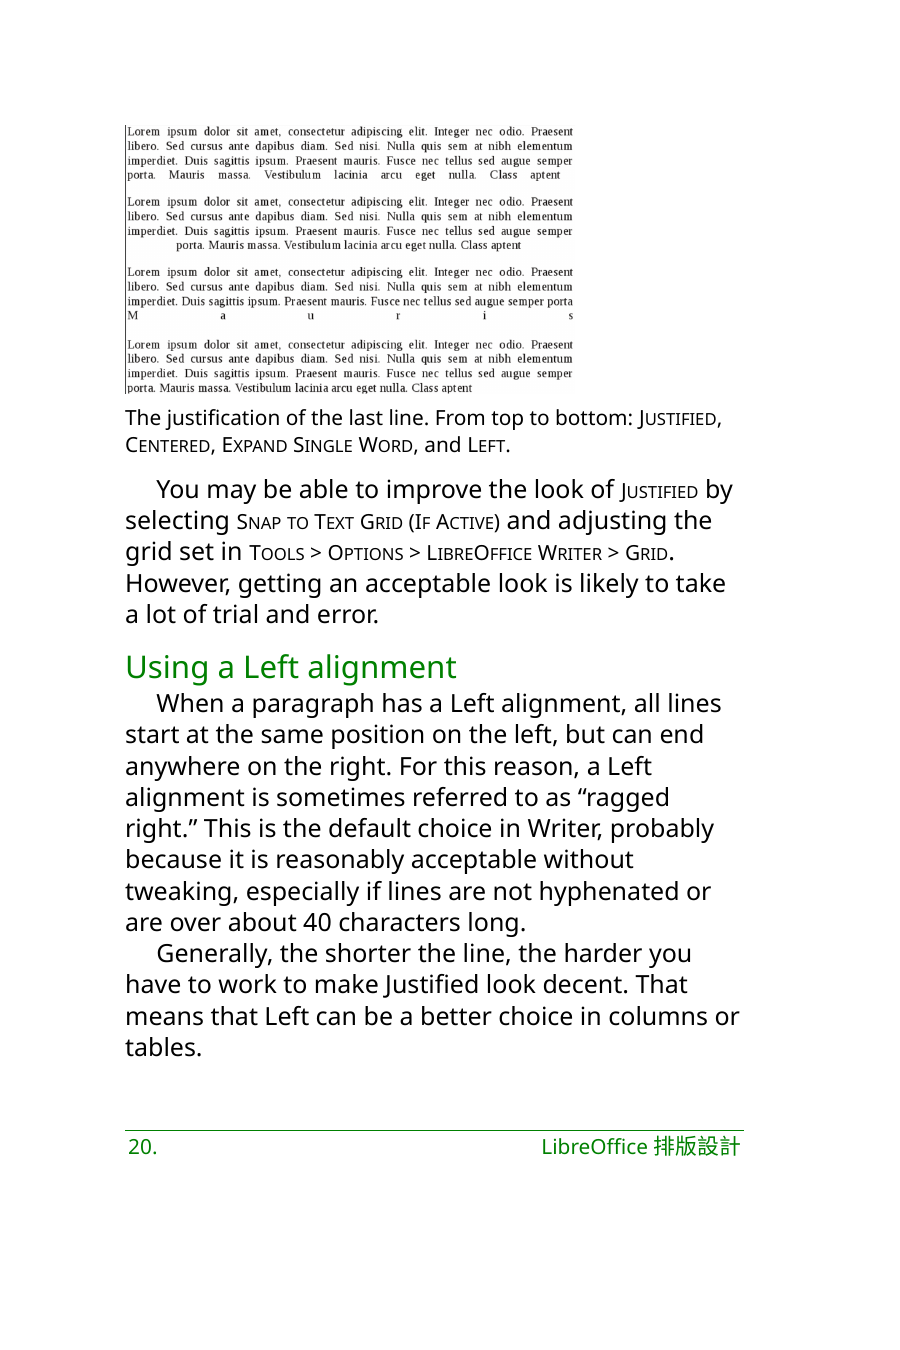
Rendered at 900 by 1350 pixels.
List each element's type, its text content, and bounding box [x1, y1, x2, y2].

text Generally, the shorter the line, the harder you have to work to make Justified look decent. That means that Left can be a better choice in columns or tables. [125, 938, 744, 1063]
table_cell The justification of the last line. From top to bottom: Justified, Centered, Expand Single Word, and Left. [125, 396, 744, 458]
text You may be able to improve the look of Justified by selecting Snap to Text Grid (If Active) and adjusting the grid set in Tools > Options > LibreOffice Writer > Grid. However, getting an acceptable look is likely to take a lot of trial and error. [125, 473, 744, 629]
subtitle Using a Left alignment [125, 645, 744, 688]
text When a paragraph has a Left alignment, all lines start at the same position on the left, but can end anywhere on the right. For this reason, a Left alignment is sometimes referred to as “ragged right.” This is the default choice in Writer, probably because it is reasonably acceptable without tweaking, especially if lines are not hyphenated or are over about 40 characters long. [125, 688, 744, 938]
picture [125, 125, 575, 394]
table_header [575, 125, 744, 393]
